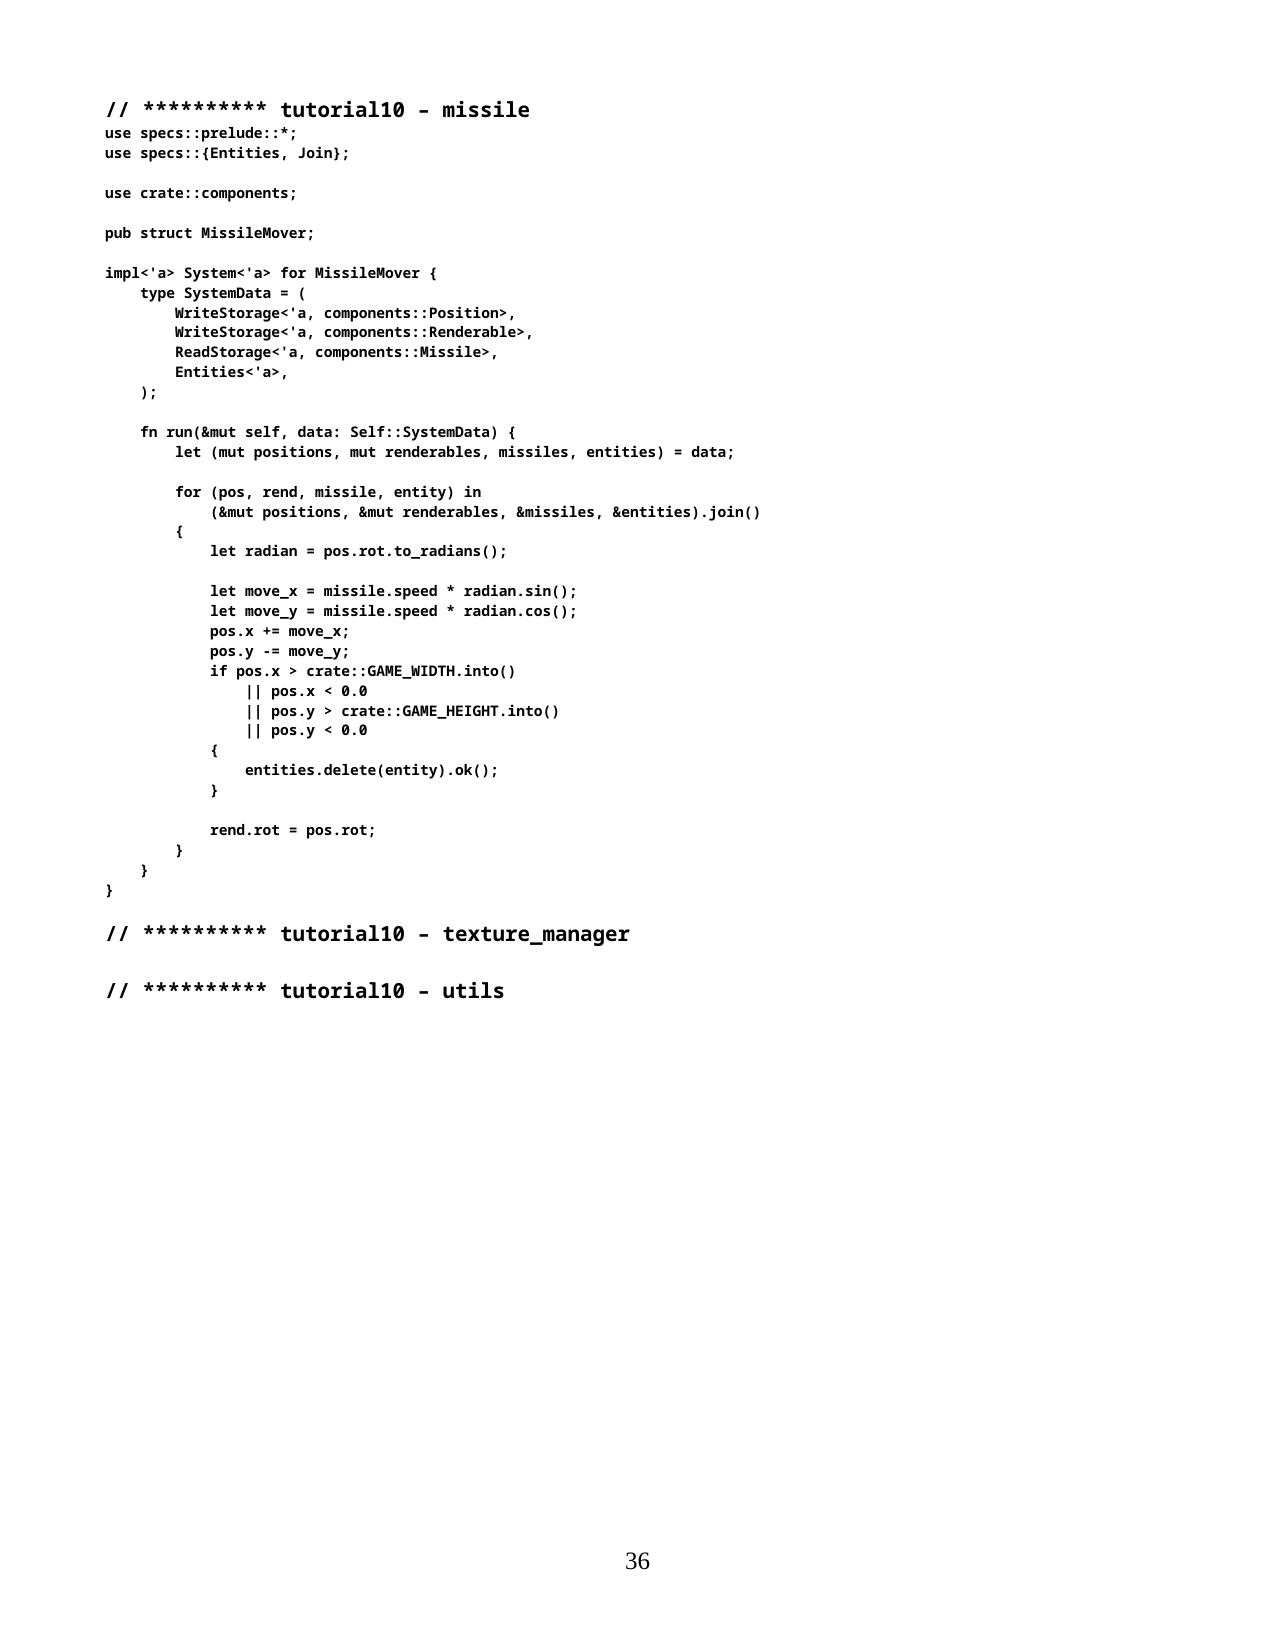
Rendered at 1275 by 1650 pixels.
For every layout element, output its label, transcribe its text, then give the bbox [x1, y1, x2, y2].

text } [105, 839, 1170, 859]
text for (pos, rend, missile, entity) in [105, 481, 1170, 501]
text } [105, 879, 1170, 899]
text // ********** tutorial10 – missile [105, 95, 1170, 123]
text || pos.x < 0.0 [105, 680, 1170, 700]
text fn run(&mut self, data: Self::SystemData) { [105, 422, 1170, 442]
text rend.rot = pos.rot; [105, 820, 1170, 839]
text } [105, 780, 1170, 800]
text use crate::components; [105, 183, 1170, 203]
text // ********** tutorial10 – texture_manager [105, 919, 1170, 948]
text pos.x += move_x; [105, 621, 1170, 641]
text (&mut positions, &mut renderables, &missiles, &entities).join() [105, 501, 1170, 521]
text let radian = pos.rot.to_radians(); [105, 541, 1170, 561]
text ); [105, 382, 1170, 402]
text || pos.y > crate::GAME_HEIGHT.into() [105, 700, 1170, 720]
text pub struct MissileMover; [105, 223, 1170, 243]
text ReadStorage<'a, components::Missile>, [105, 342, 1170, 362]
text let move_x = missile.speed * radian.sin(); [105, 581, 1170, 601]
text pos.y -= move_y; [105, 641, 1170, 661]
text use specs::{Entities, Join}; [105, 143, 1170, 163]
text // ********** tutorial10 – utils [105, 976, 1170, 1004]
text impl<'a> System<'a> for MissileMover { [105, 263, 1170, 282]
text } [105, 859, 1170, 879]
text type SystemData = ( [105, 282, 1170, 302]
text entities.delete(entity).ok(); [105, 760, 1170, 780]
text { [105, 521, 1170, 541]
text let move_y = missile.speed * radian.cos(); [105, 601, 1170, 621]
text use specs::prelude::*; [105, 123, 1170, 143]
text if pos.x > crate::GAME_WIDTH.into() [105, 661, 1170, 680]
text let (mut positions, mut renderables, missiles, entities) = data; [105, 442, 1170, 462]
text Entities<'a>, [105, 362, 1170, 382]
text { [105, 740, 1170, 760]
text WriteStorage<'a, components::Position>, [105, 302, 1170, 322]
text || pos.y < 0.0 [105, 720, 1170, 740]
text WriteStorage<'a, components::Renderable>, [105, 322, 1170, 342]
